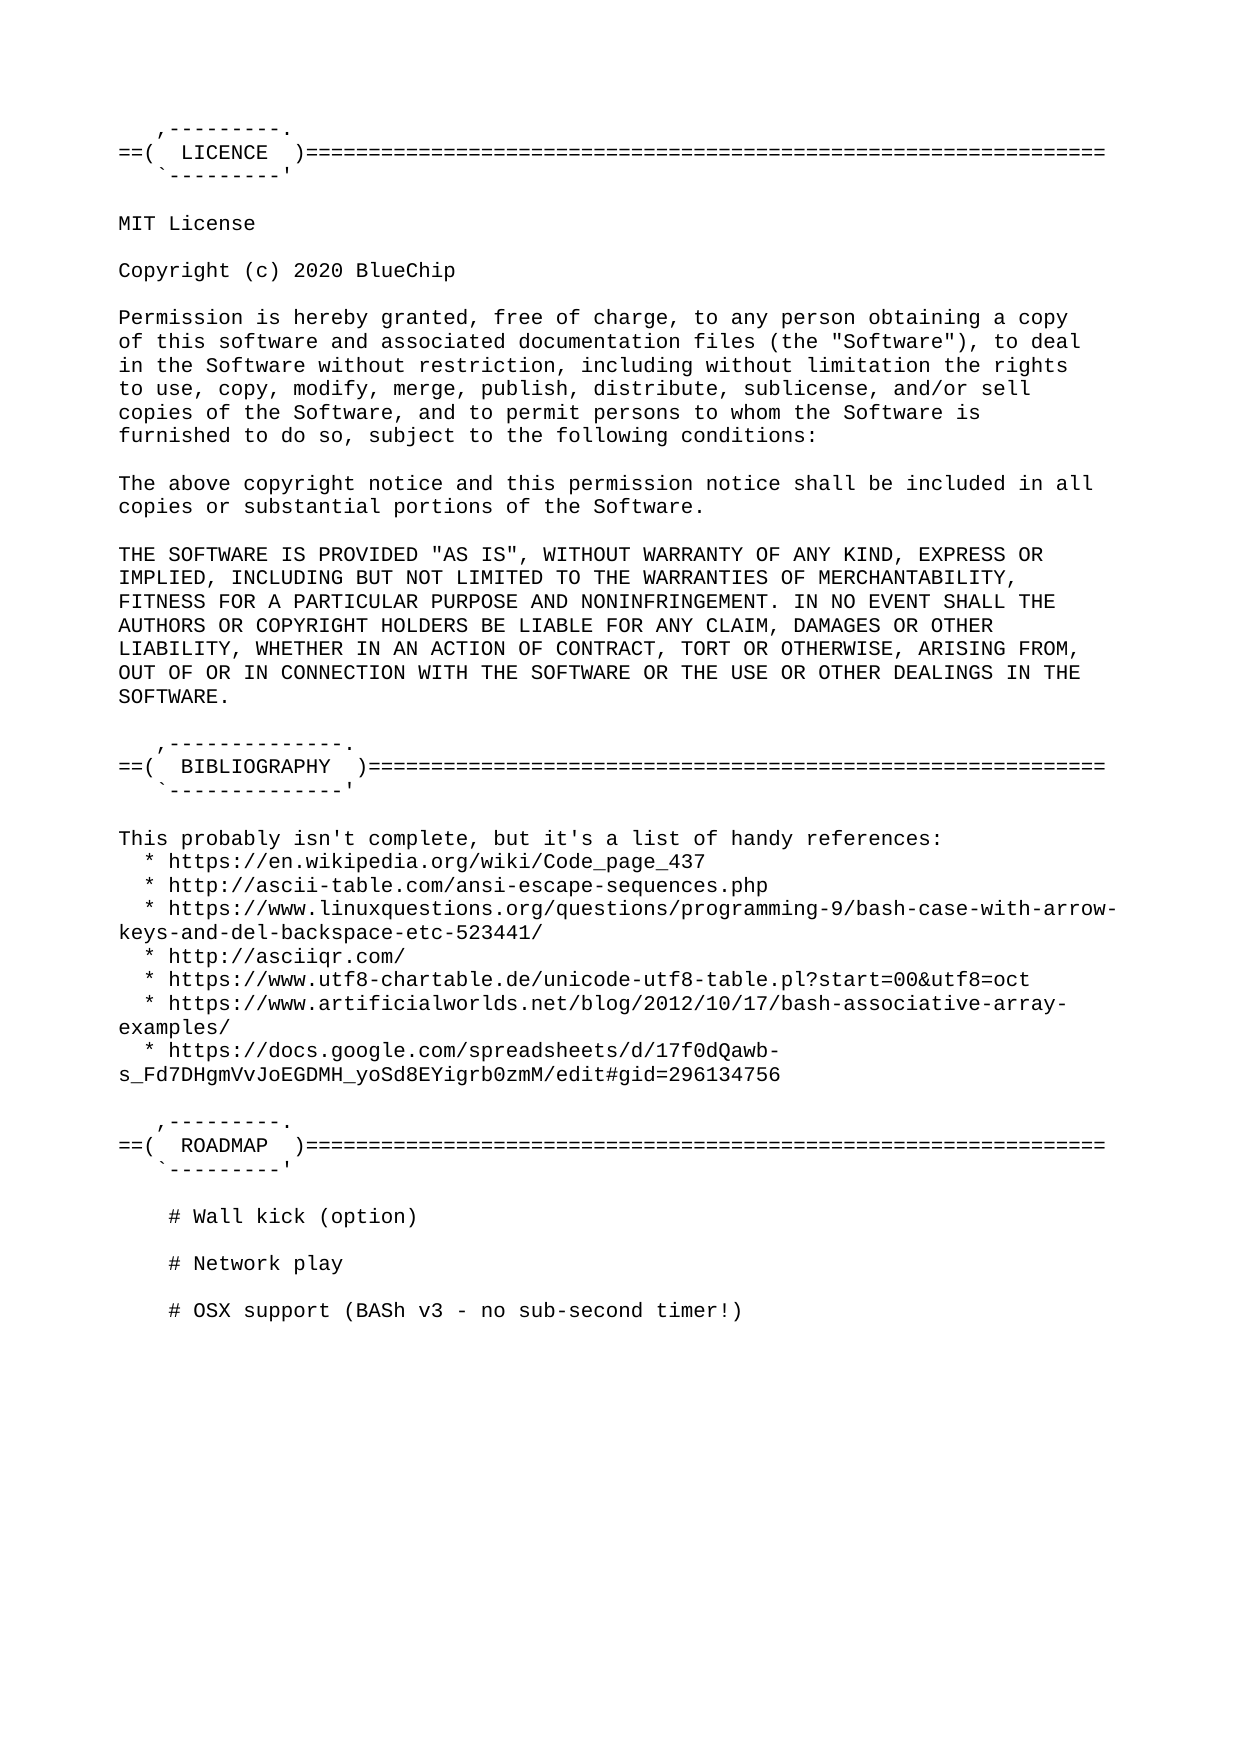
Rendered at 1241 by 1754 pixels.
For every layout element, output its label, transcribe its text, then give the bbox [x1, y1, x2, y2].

text MIT License [118, 213, 1122, 236]
text # OSX support (BASh v3 - no sub-second timer!) [118, 1300, 1122, 1324]
text * http://ascii-table.com/ansi-escape-sequences.php [118, 875, 1122, 898]
text The above copyright notice and this permission notice shall be included in all [118, 473, 1122, 496]
text furnished to do so, subject to the following conditions: [118, 426, 1122, 449]
text to use, copy, modify, merge, publish, distribute, sublicense, and/or sell [118, 378, 1122, 402]
text copies or substantial portions of the Software. [118, 496, 1122, 520]
text * https://en.wikipedia.org/wiki/Code_page_437 [118, 851, 1122, 875]
text * https://docs.google.com/spreadsheets/d/17f0dQawb-s_Fd7DHgmVvJoEGDMH_yoSd8EYigrb0zmM/edit#gid=296134756 [118, 1040, 1122, 1088]
text * http://asciiqr.com/ [118, 946, 1122, 969]
text * https://www.utf8-chartable.de/unicode-utf8-table.pl?start=00&utf8=oct [118, 969, 1122, 993]
text * https://www.linuxquestions.org/questions/programming-9/bash-case-with-arrow-keys-and-del-backspace-etc-523441/ [118, 898, 1122, 946]
text of this software and associated documentation files (the "Software"), to deal [118, 331, 1122, 354]
text `---------' [118, 1158, 1122, 1182]
text `--------------' [118, 780, 1122, 804]
text SOFTWARE. [118, 686, 1122, 709]
text in the Software without restriction, including without limitation the rights [118, 354, 1122, 378]
text FITNESS FOR A PARTICULAR PURPOSE AND NONINFRINGEMENT. IN NO EVENT SHALL THE [118, 591, 1122, 615]
text copies of the Software, and to permit persons to whom the Software is [118, 402, 1122, 426]
text LIABILITY, WHETHER IN AN ACTION OF CONTRACT, TORT OR OTHERWISE, ARISING FROM, [118, 638, 1122, 662]
text This probably isn't complete, but it's a list of handy references: [118, 827, 1122, 851]
text ==( BIBLIOGRAPHY )=========================================================== [118, 757, 1122, 780]
text OUT OF OR IN CONNECTION WITH THE SOFTWARE OR THE USE OR OTHER DEALINGS IN THE [118, 662, 1122, 686]
text THE SOFTWARE IS PROVIDED "AS IS", WITHOUT WARRANTY OF ANY KIND, EXPRESS OR [118, 544, 1122, 567]
text Copyright (c) 2020 BlueChip [118, 260, 1122, 284]
text AUTHORS OR COPYRIGHT HOLDERS BE LIABLE FOR ANY CLAIM, DAMAGES OR OTHER [118, 615, 1122, 638]
text ==( ROADMAP )================================================================ [118, 1135, 1122, 1158]
text ,---------. [118, 118, 1122, 142]
text `---------' [118, 165, 1122, 189]
text ,---------. [118, 1111, 1122, 1135]
text # Wall kick (option) [118, 1206, 1122, 1229]
text * https://www.artificialworlds.net/blog/2012/10/17/bash-associative-array-examples/ [118, 993, 1122, 1040]
text ==( LICENCE )================================================================ [118, 142, 1122, 165]
text IMPLIED, INCLUDING BUT NOT LIMITED TO THE WARRANTIES OF MERCHANTABILITY, [118, 567, 1122, 591]
text Permission is hereby granted, free of charge, to any person obtaining a copy [118, 307, 1122, 331]
text # Network play [118, 1253, 1122, 1277]
text ,--------------. [118, 733, 1122, 757]
